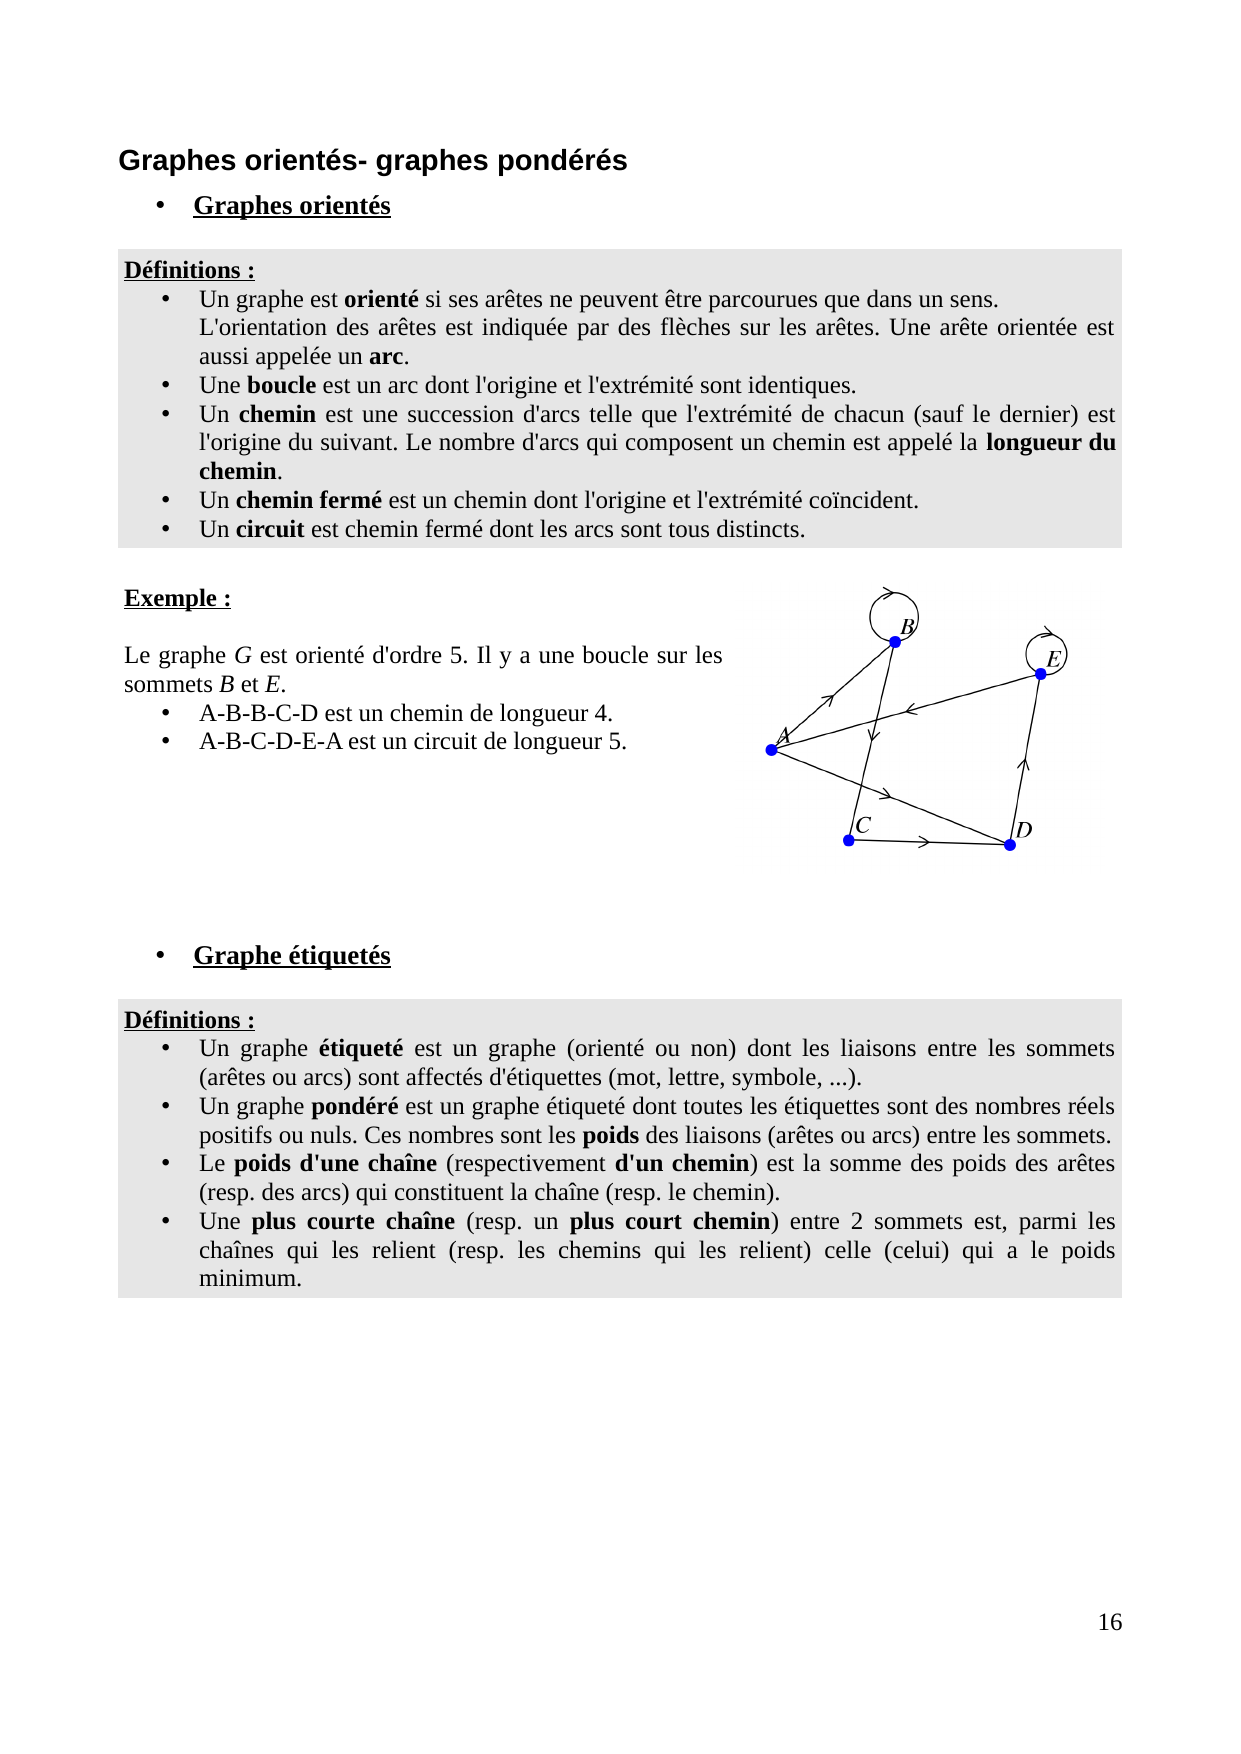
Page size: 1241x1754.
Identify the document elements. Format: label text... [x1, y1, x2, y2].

table_header [729, 577, 1123, 908]
table_header Définitions : Un graphe étiqueté est un graphe (orienté ou non) dont les liaisons entre les sommets (arêtes ou arcs) sont affectés d'étiquettes (mot, lettre, symbole, ...). Un graphe pondéré est un graphe étiqueté dont toutes les étiquettes sont des nombres réels positifs ou nuls. Ces nombres sont les poids des liaisons (arêtes ou arcs) entre les sommets. Le poids d'une chaîne (respectivement d'un chemin) est la somme des poids des arêtes (resp. des arcs) qui constituent la chaîne (resp. le chemin). Une plus courte chaîne (resp. un plus court chemin) entre 2 sommets est, parmi les chaînes qui les relient (resp. les chemins qui les relient) celle (celui) qui a le poids minimum. [118, 999, 1122, 1298]
list Graphe étiquetés [156, 939, 1122, 970]
table_header Exemple : Le graphe G est orienté d'ordre 5. Il y a une boucle sur les sommets B et E. A-B-B-C-D est un chemin de longueur 4. A-B-C-D-E-A est un circuit de longueur 5. [118, 577, 729, 908]
picture [859, 582, 1089, 874]
list Graphes orientés [156, 189, 1122, 220]
subtitle Graphes orientés- graphes pondérés [118, 143, 1122, 177]
table_header Définitions : Un graphe est orienté si ses arêtes ne peuvent être parcourues que dans un sens. L'orientation des arêtes est indiquée par des flèches sur les arêtes. Une arête orientée est aussi appelée un arc. Une boucle est un arc dont l'origine et l'extrémité sont identiques. Un chemin est une succession d'arcs telle que l'extrémité de chacun (sauf le dernier) est l'origine du suivant. Le nombre d'arcs qui composent un chemin est appelé la longueur du chemin. Un chemin fermé est un chemin dont l'origine et l'extrémité coïncident. Un circuit est chemin fermé dont les arcs sont tous distincts. [118, 249, 1122, 548]
